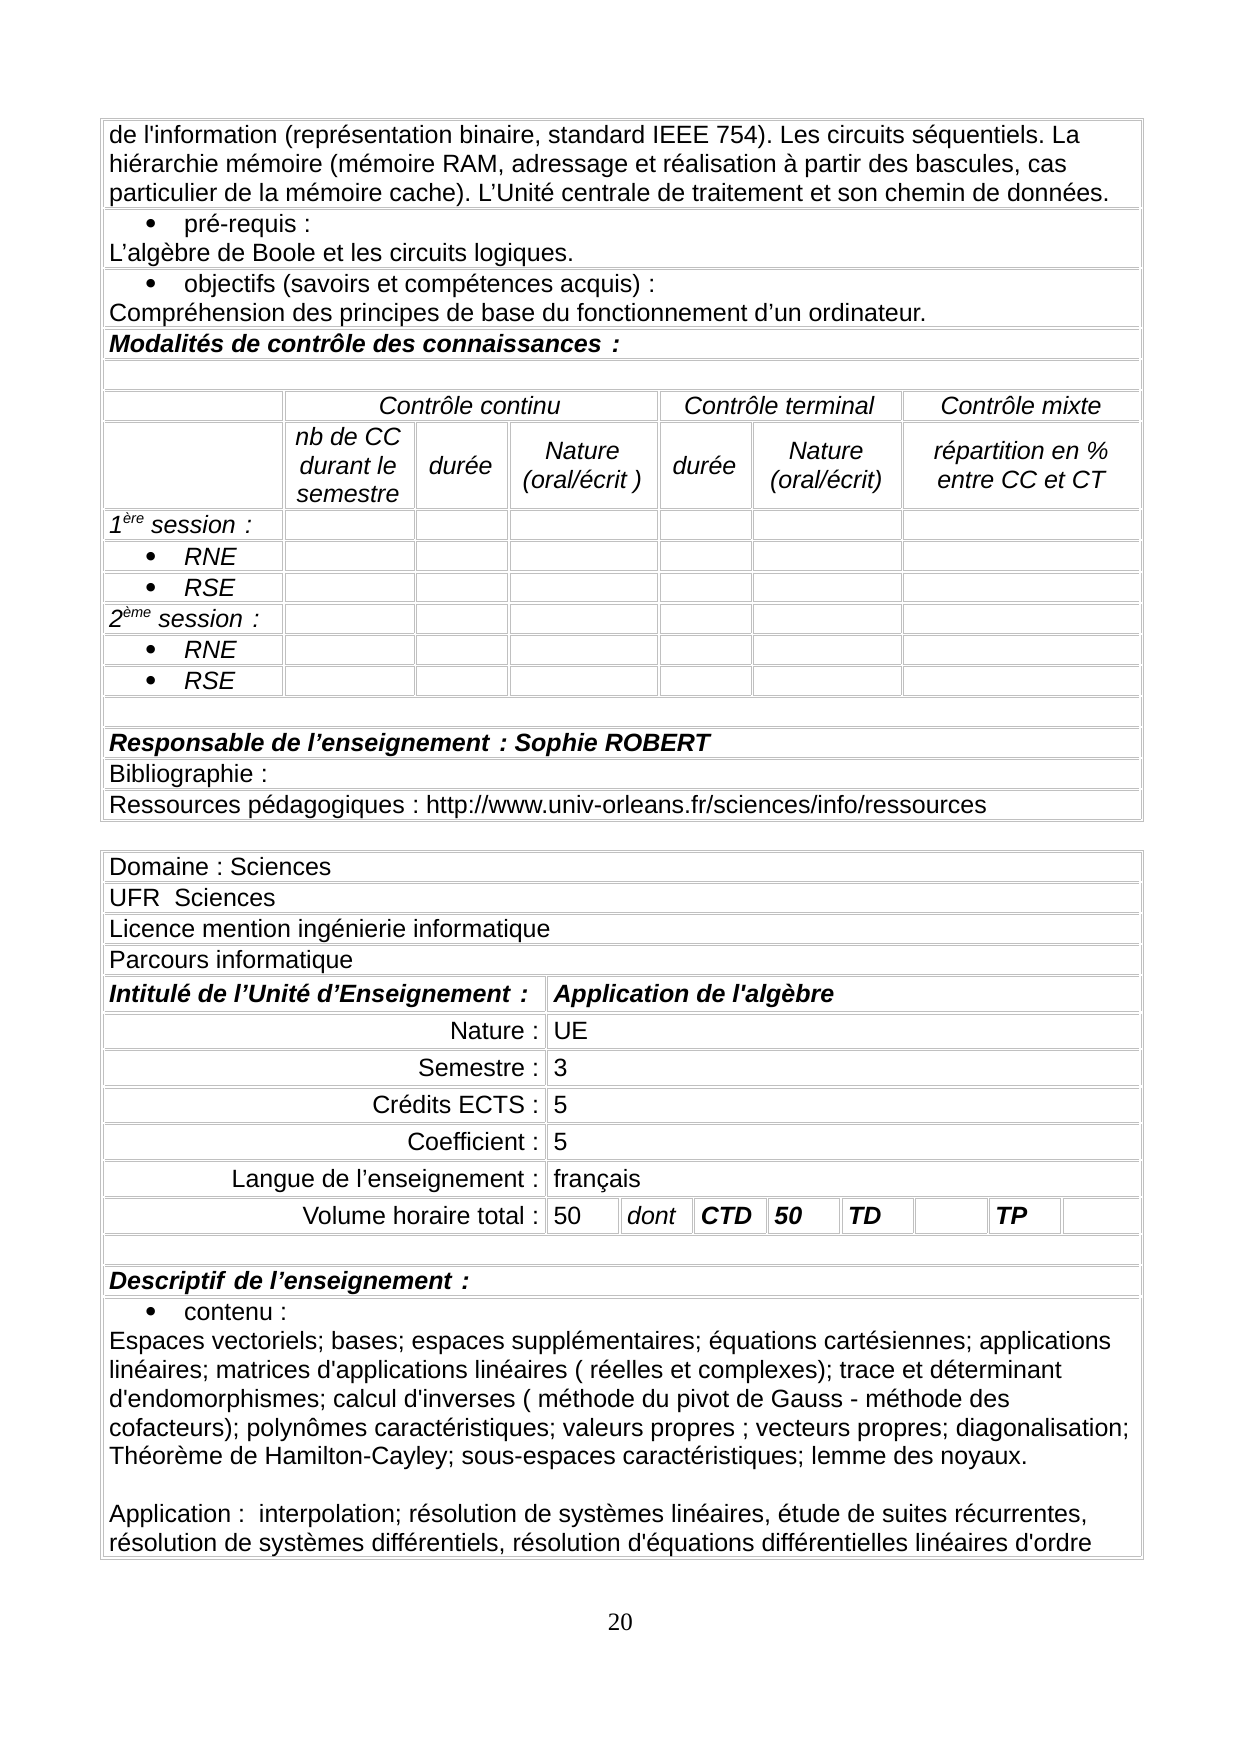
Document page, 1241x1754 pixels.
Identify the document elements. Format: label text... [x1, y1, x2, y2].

table_cell [511, 511, 657, 539]
table_cell [102, 1233, 1142, 1264]
table_cell UE [546, 1011, 1142, 1048]
table_cell [661, 667, 751, 695]
table_cell [286, 511, 414, 539]
table_cell [286, 667, 414, 695]
table_cell contenu : Espaces vectoriels; bases; espaces supplémentaires; équations cartésiennes; applications linéaires; matrices d'applications linéaires ( réelles et complexes); trace et déterminant d'endomorphismes; calcul d'inverses ( méthode du pivot de Gauss - méthode des cofacteurs); polynômes caractéristiques; valeurs propres ; vecteurs propres; diagonalisation; Théorème de Hamilton-Cayley; sous-espaces caractéristiques; lemme des noyaux. Application : interpolation; résolution de systèmes linéaires, étude de suites récurrentes, résolution de systèmes différentiels, résolution d'équations différentielles linéaires d'ordre [102, 1295, 1142, 1556]
table_cell Ressources pédagogiques : http://www.univ-orleans.fr/sciences/info/ressources [102, 788, 1142, 819]
table_cell [902, 570, 1142, 601]
table_cell objectifs (savoirs et compétences acquis) : Compréhension des principes de base du fonctionnement d’un ordinateur. [102, 267, 1142, 326]
table_cell [417, 667, 507, 695]
table_cell [511, 636, 657, 664]
table_cell [661, 605, 751, 632]
table_cell [286, 574, 414, 601]
table_cell Application de l'algèbre [546, 974, 1142, 1011]
table_cell [511, 542, 657, 570]
table_cell de l'information (représentation binaire, standard IEEE 754). Les circuits séquentiels. La hiérarchie mémoire (mémoire RAM, adressage et réalisation à partir des bascules, cas particulier de la mémoire cache). L’Unité centrale de traitement et son chemin de données. [104, 121, 1141, 207]
table_cell Nature : [102, 1011, 546, 1048]
table_cell RNE [102, 539, 283, 570]
table_cell 3 [546, 1048, 1142, 1085]
table_cell [102, 358, 1142, 388]
table_cell [904, 633, 1142, 664]
table_cell Crédits ECTS : [102, 1085, 546, 1122]
table_cell [916, 1199, 987, 1233]
table_cell [511, 605, 657, 632]
table_cell [102, 695, 1142, 726]
table_cell 50 [548, 1199, 618, 1233]
table_cell [661, 574, 751, 601]
table_cell [102, 420, 282, 508]
table_cell [902, 601, 1142, 632]
table_cell durée [661, 423, 751, 508]
table_cell Volume horaire total : [102, 1196, 546, 1233]
table_cell [902, 664, 1142, 695]
table_cell [902, 539, 1142, 570]
table_cell [1062, 1196, 1142, 1233]
table_cell TD [843, 1199, 913, 1233]
table_cell 2ème session : [102, 601, 283, 632]
table_cell RSE [102, 664, 283, 695]
table_cell [661, 511, 751, 539]
table_cell [286, 542, 414, 570]
table_header Domaine : Sciences [104, 853, 1141, 881]
table_cell Semestre : [102, 1048, 546, 1085]
table_cell Bibliographie : [102, 757, 1142, 788]
table_cell [286, 605, 414, 632]
table_cell Licence mention ingénierie informatique [102, 912, 1142, 943]
table_cell [286, 636, 414, 664]
table_cell 5 [546, 1122, 1142, 1159]
table_cell UFR Sciences [102, 881, 1142, 912]
table_cell répartition en % entre CC et CT [904, 420, 1142, 508]
table_cell Contrôle continu [286, 392, 657, 419]
table_cell [902, 508, 1142, 539]
table_cell Contrôle mixte [904, 389, 1142, 419]
table_cell dont [622, 1199, 692, 1233]
table_cell RSE [102, 570, 283, 601]
table_cell [754, 605, 901, 632]
table_cell [661, 542, 751, 570]
table_cell Parcours informatique [102, 943, 1142, 974]
table_cell [417, 511, 507, 539]
table_cell [754, 574, 901, 601]
table_cell [754, 511, 901, 539]
table_cell [754, 667, 901, 695]
table_cell Modalités de contrôle des connaissances : [102, 326, 1142, 357]
table_cell RNE [102, 633, 282, 664]
table_cell [417, 542, 507, 570]
table_cell TP [990, 1199, 1060, 1233]
table_cell [511, 667, 657, 695]
table_cell Langue de l’enseignement : [102, 1159, 546, 1196]
table_cell Intitulé de l’Unité d’Enseignement : [102, 974, 546, 1011]
table_cell [754, 636, 901, 664]
table_cell Descriptif de l’enseignement : [102, 1264, 1142, 1295]
table_cell Contrôle terminal [661, 392, 901, 419]
table_cell [511, 574, 657, 601]
table_cell 1ère session : [102, 508, 283, 539]
table_cell français [546, 1159, 1142, 1196]
table_cell [754, 542, 901, 570]
table_cell Nature (oral/écrit) [754, 423, 901, 508]
table_cell pré-requis : L’algèbre de Boole et les circuits logiques. [102, 207, 1142, 267]
table_cell CTD [695, 1199, 766, 1233]
table_cell Coefficient : [102, 1122, 546, 1159]
table_cell nb de CC durant le semestre [286, 423, 414, 508]
table_cell [417, 636, 507, 664]
table_cell [661, 636, 751, 664]
table_cell [102, 389, 282, 419]
table_cell durée [417, 423, 507, 508]
table_cell 5 [546, 1085, 1142, 1122]
table_cell Responsable de l’enseignement : Sophie ROBERT [102, 726, 1142, 757]
table_cell [417, 605, 507, 632]
table_cell Nature (oral/écrit ) [511, 423, 657, 508]
table_cell [417, 574, 507, 601]
table_cell 50 [769, 1199, 839, 1233]
